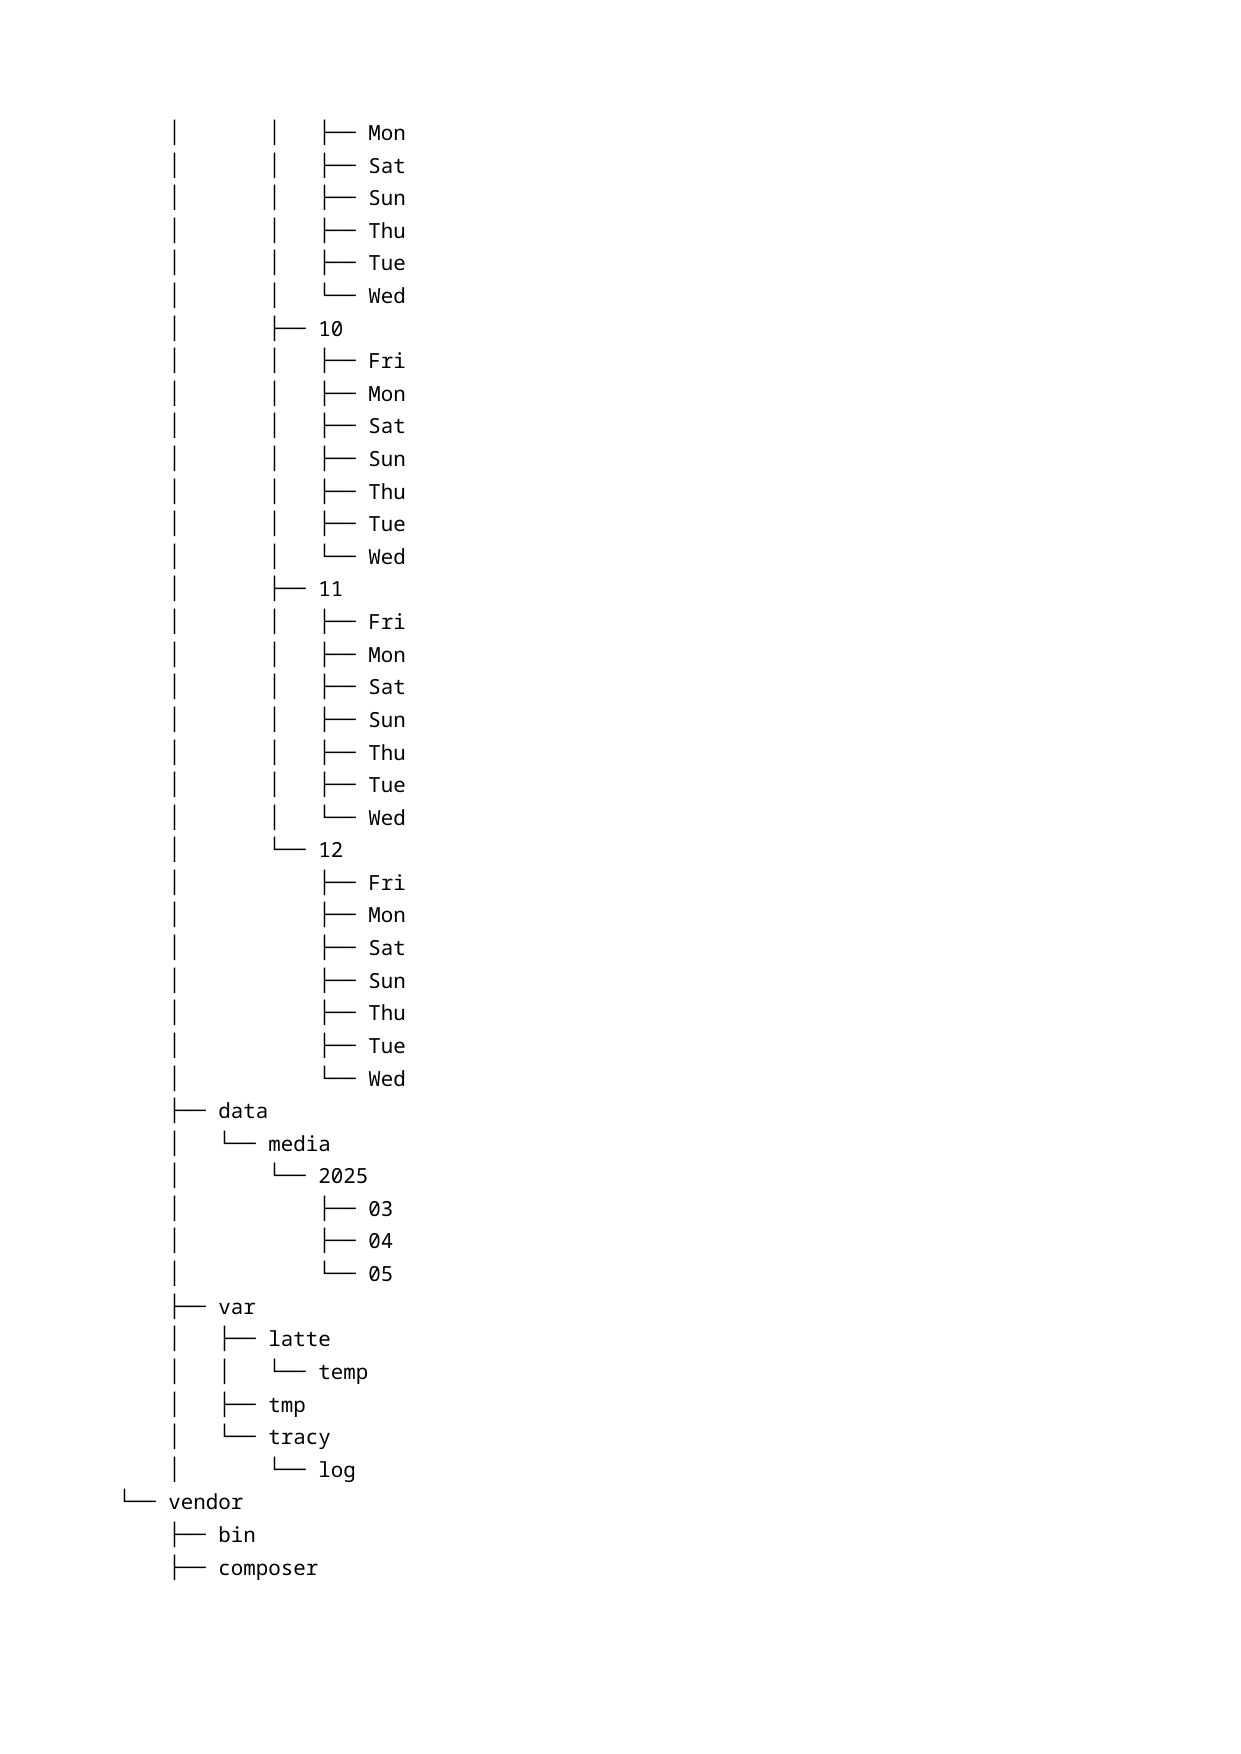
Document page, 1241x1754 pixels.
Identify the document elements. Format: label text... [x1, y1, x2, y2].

text ├── composer [118, 1553, 1122, 1581]
text │ ├── Thu [118, 998, 1122, 1027]
text │ │ ├── Sun [118, 705, 1122, 733]
text │ ├── Sat [118, 933, 1122, 962]
text │ │ ├── Sat [118, 412, 1122, 440]
text │ │ ├── Sun [118, 183, 1122, 212]
text │ │ ├── Sun [118, 444, 1122, 473]
text │ │ ├── Thu [118, 477, 1122, 505]
text │ │ ├── Sat [118, 151, 1122, 179]
text │ │ ├── Tue [118, 509, 1122, 538]
text │ ├── tmp [118, 1390, 1122, 1418]
text ├── var [118, 1292, 1122, 1320]
text └── vendor [118, 1487, 1122, 1516]
text │ │ └── temp [118, 1357, 1122, 1386]
text │ ├── 11 [118, 574, 1122, 603]
text │ ├── Tue [118, 1031, 1122, 1059]
text │ │ ├── Mon [118, 640, 1122, 668]
text │ │ ├── Tue [118, 248, 1122, 277]
text │ └── 2025 [118, 1161, 1122, 1190]
text │ │ ├── Thu [118, 216, 1122, 244]
text ├── bin [118, 1520, 1122, 1548]
text │ └── 05 [118, 1259, 1122, 1288]
text │ └── Wed [118, 1064, 1122, 1092]
text │ │ ├── Tue [118, 770, 1122, 799]
text │ │ ├── Thu [118, 738, 1122, 766]
text │ │ ├── Mon [118, 379, 1122, 407]
text │ ├── Fri [118, 868, 1122, 896]
text │ ├── 03 [118, 1194, 1122, 1222]
text ├── data [118, 1096, 1122, 1125]
text │ └── tracy [118, 1422, 1122, 1451]
text │ └── 12 [118, 835, 1122, 864]
text │ ├── latte [118, 1324, 1122, 1353]
text │ ├── Sun [118, 966, 1122, 994]
text │ │ └── Wed [118, 803, 1122, 831]
text │ ├── 10 [118, 314, 1122, 342]
text │ └── log [118, 1455, 1122, 1483]
text │ │ ├── Mon [118, 118, 1122, 147]
text │ │ └── Wed [118, 542, 1122, 570]
text │ │ └── Wed [118, 281, 1122, 309]
text │ │ ├── Fri [118, 346, 1122, 375]
text │ │ ├── Sat [118, 672, 1122, 701]
text │ └── media [118, 1129, 1122, 1157]
text │ ├── 04 [118, 1227, 1122, 1255]
text │ ├── Mon [118, 901, 1122, 929]
text │ │ ├── Fri [118, 607, 1122, 636]
